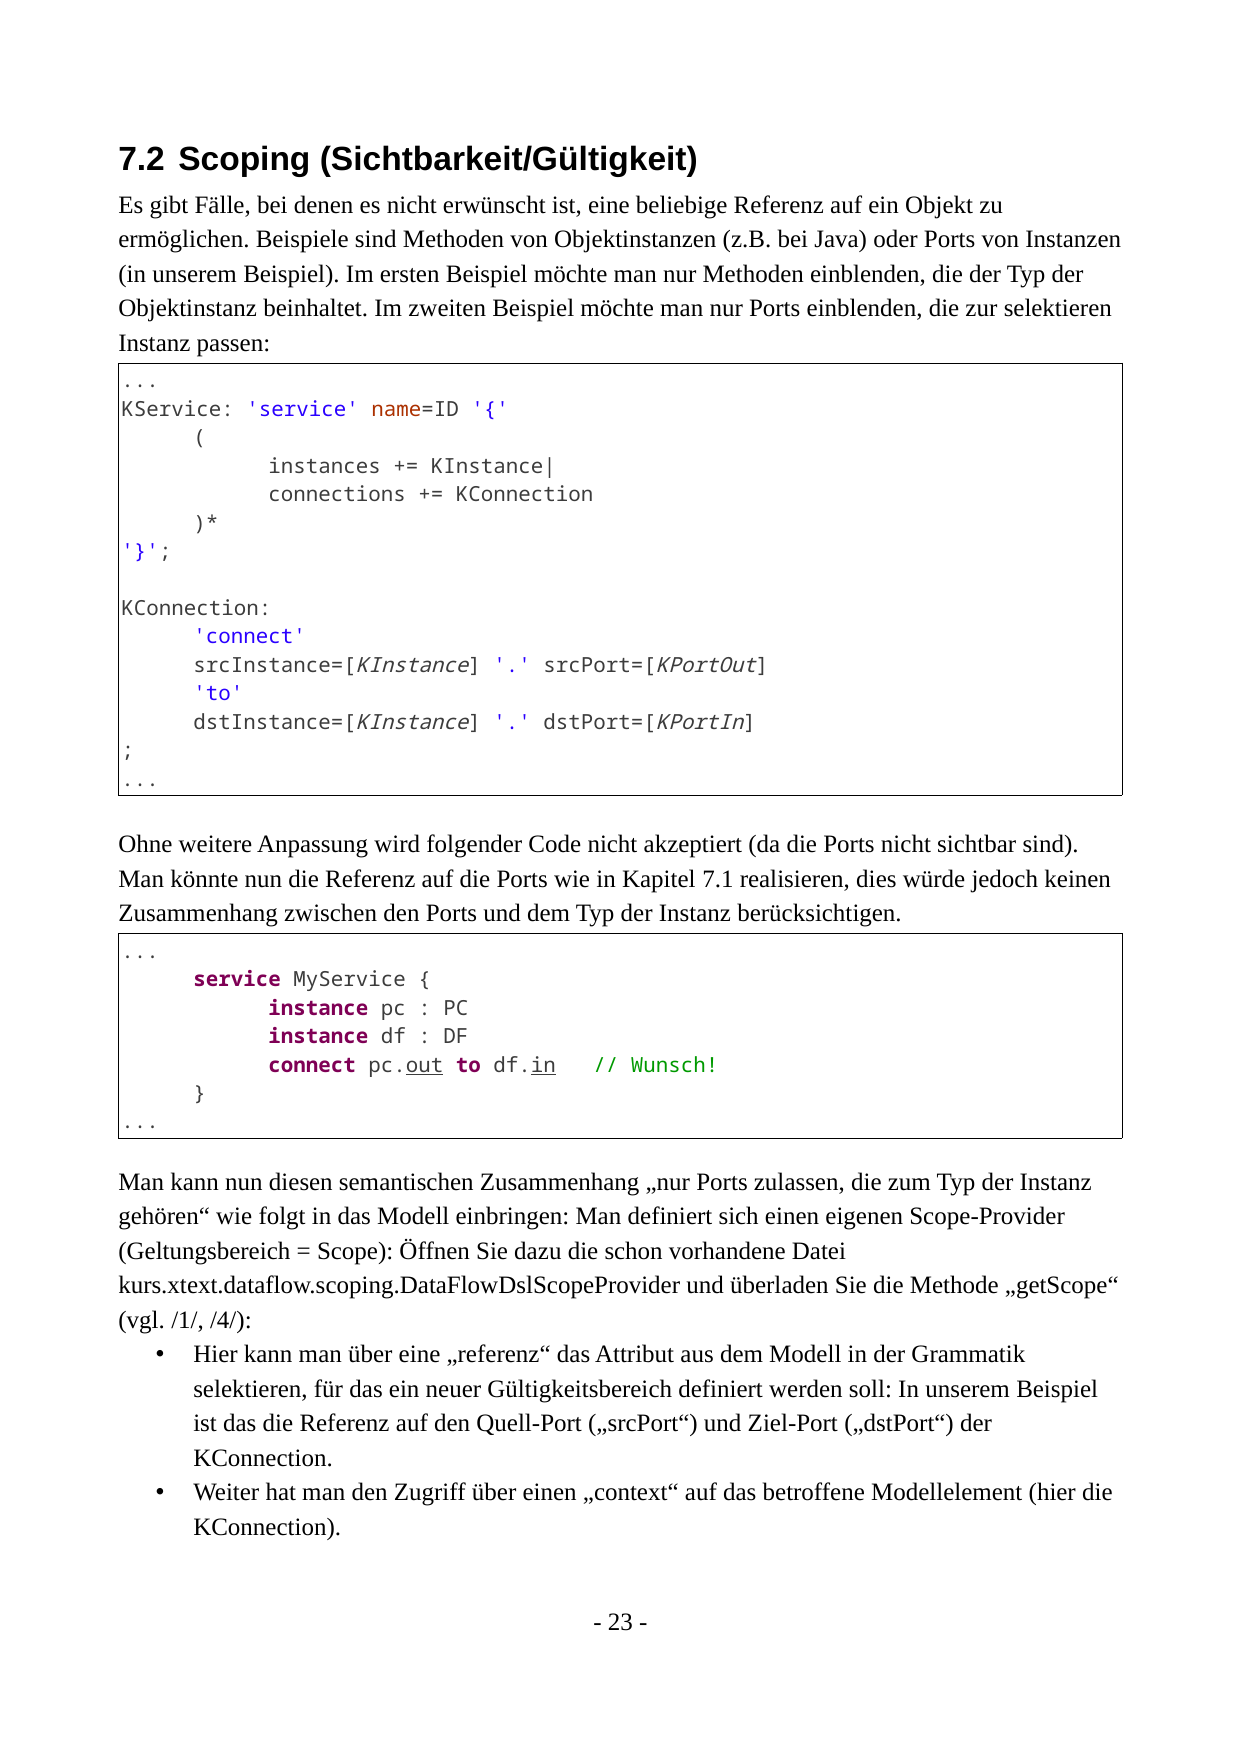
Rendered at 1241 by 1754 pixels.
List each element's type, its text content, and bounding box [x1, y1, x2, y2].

text ... [119, 364, 1122, 391]
text )* [119, 505, 1122, 533]
text dstInstance=[KInstance] '.' dstPort=[KPortIn] [119, 704, 1122, 732]
text Es gibt Fälle, bei denen es nicht erwünscht ist, eine beliebige Referenz auf ein Objekt zu ermöglichen. Beispiele sind Methoden von Objektinstanzen (z.B. bei Java) oder Ports von Instanzen (in unserem Beispiel). Im ersten Beispiel möchte man nur Methoden einblenden, die der Typ der Objektinstanz beinhaltet. Im zweiten Beispiel möchte man nur Ports einblenden, die zur selektieren Instanz passen: [118, 190, 1122, 357]
text Ohne weitere Anpassung wird folgender Code nicht akzeptiert (da die Ports nicht sichtbar sind). Man könnte nun die Referenz auf die Ports wie in Kapitel 7.1 realisieren, dies würde jedoch keinen Zusammenhang zwischen den Ports und dem Typ der Instanz berücksichtigen. [118, 829, 1122, 927]
text connections += KConnection [119, 476, 1122, 505]
list Hier kann man über eine „referenz“ das Attribut aus dem Modell in der Grammatik selektieren, für das ein neuer Gültigkeitsbereich definiert werden soll: In unserem Beispiel ist das die Referenz auf den Quell-Port („srcPort“) und Ziel-Port („dstPort“) der KConnection. [156, 1339, 1122, 1471]
text service MyService { [119, 961, 1122, 990]
text KService: 'service' name=ID '{' [119, 391, 1122, 419]
text instance pc : PC [119, 990, 1122, 1018]
text srcInstance=[KInstance] '.' srcPort=[KPortOut] [119, 647, 1122, 675]
text Man kann nun diesen semantischen Zusammenhang „nur Ports zulassen, die zum Typ der Instanz gehören“ wie folgt in das Modell einbringen: Man definiert sich einen eigenen Scope-Provider (Geltungsbereich = Scope): Öffnen Sie dazu die schon vorhandene Datei kurs.xtext.dataflow.scoping.DataFlowDslScopeProvider und überladen Sie die Methode „getScope“ (vgl. /1/, /4/): [118, 1167, 1122, 1333]
text KConnection: [119, 590, 1122, 618]
text ... [119, 1104, 1122, 1138]
subtitle Scoping (Sichtbarkeit/Gültigkeit) [118, 139, 1122, 178]
text } [119, 1075, 1122, 1104]
text ... [119, 761, 1122, 795]
text instance df : DF [119, 1018, 1122, 1047]
text ... [119, 934, 1122, 961]
text 'to' [119, 675, 1122, 704]
list Weiter hat man den Zugriff über einen „context“ auf das betroffene Modellelement (hier die KConnection). [156, 1477, 1122, 1540]
text connect pc.out to df.in // Wunsch! [119, 1047, 1122, 1075]
text '}'; [119, 533, 1122, 564]
text instances += KInstance| [119, 448, 1122, 476]
text ; [119, 732, 1122, 761]
text ( [119, 419, 1122, 448]
text 'connect' [119, 618, 1122, 647]
